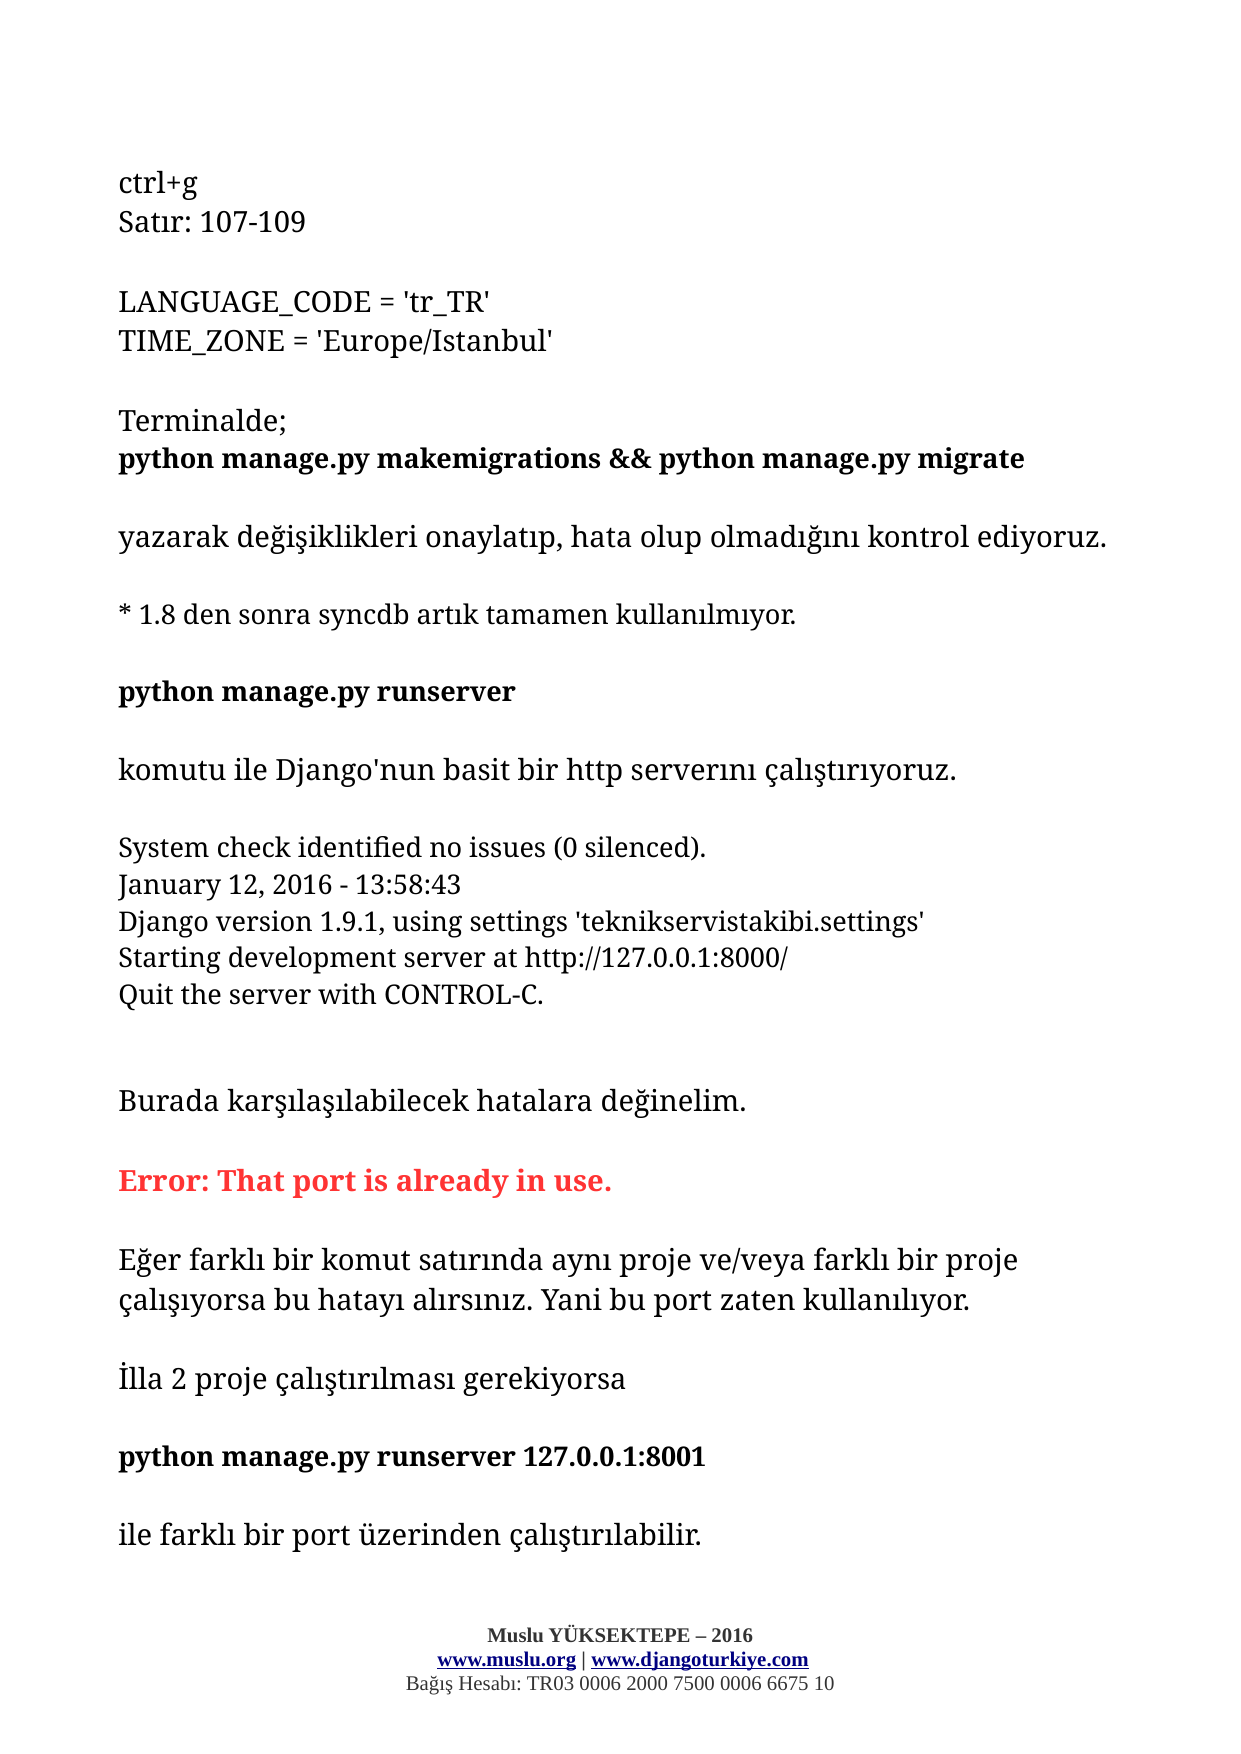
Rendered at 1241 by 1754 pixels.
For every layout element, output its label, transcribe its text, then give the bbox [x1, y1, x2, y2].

text Error: That port is already in use. [118, 1160, 1122, 1200]
text Burada karşılaşılabilecek hatalara değinelim. [118, 1081, 1122, 1120]
text Quit the server with CONTROL-C. [118, 976, 1122, 1013]
text yazarak değişiklikleri onaylatıp, hata olup olmadığını kontrol ediyoruz. [118, 516, 1122, 556]
text Django version 1.9.1, using settings 'teknikservistakibi.settings' [118, 902, 1122, 939]
text python manage.py runserver [118, 672, 1122, 709]
text Satır: 107-109 [118, 202, 1122, 241]
text LANGUAGE_CODE = 'tr_TR' [118, 281, 1122, 321]
text komutu ile Django'nun basit bir http serverını çalıştırıyoruz. [118, 749, 1122, 788]
text * 1.8 den sonra syncdb artık tamamen kullanılmıyor. [118, 596, 1122, 633]
text python manage.py runserver 127.0.0.1:8001 [118, 1438, 1122, 1475]
text ile farklı bir port üzerinden çalıştırılabilir. [118, 1514, 1122, 1554]
text Terminalde; [118, 400, 1122, 440]
text System check identified no issues (0 silenced). [118, 828, 1122, 865]
text python manage.py makemigrations && python manage.py migrate [118, 440, 1122, 477]
text ctrl+g [118, 162, 1122, 202]
text İlla 2 proje çalıştırılması gerekiyorsa [118, 1358, 1122, 1398]
text January 12, 2016 - 13:58:43 [118, 865, 1122, 902]
text Eğer farklı bir komut satırında aynı proje ve/veya farklı bir proje çalışıyorsa bu hatayı alırsınız. Yani bu port zaten kullanılıyor. [118, 1239, 1122, 1319]
text TIME_ZONE = 'Europe/Istanbul' [118, 321, 1122, 360]
text Starting development server at http://127.0.0.1:8000/ [118, 939, 1122, 976]
